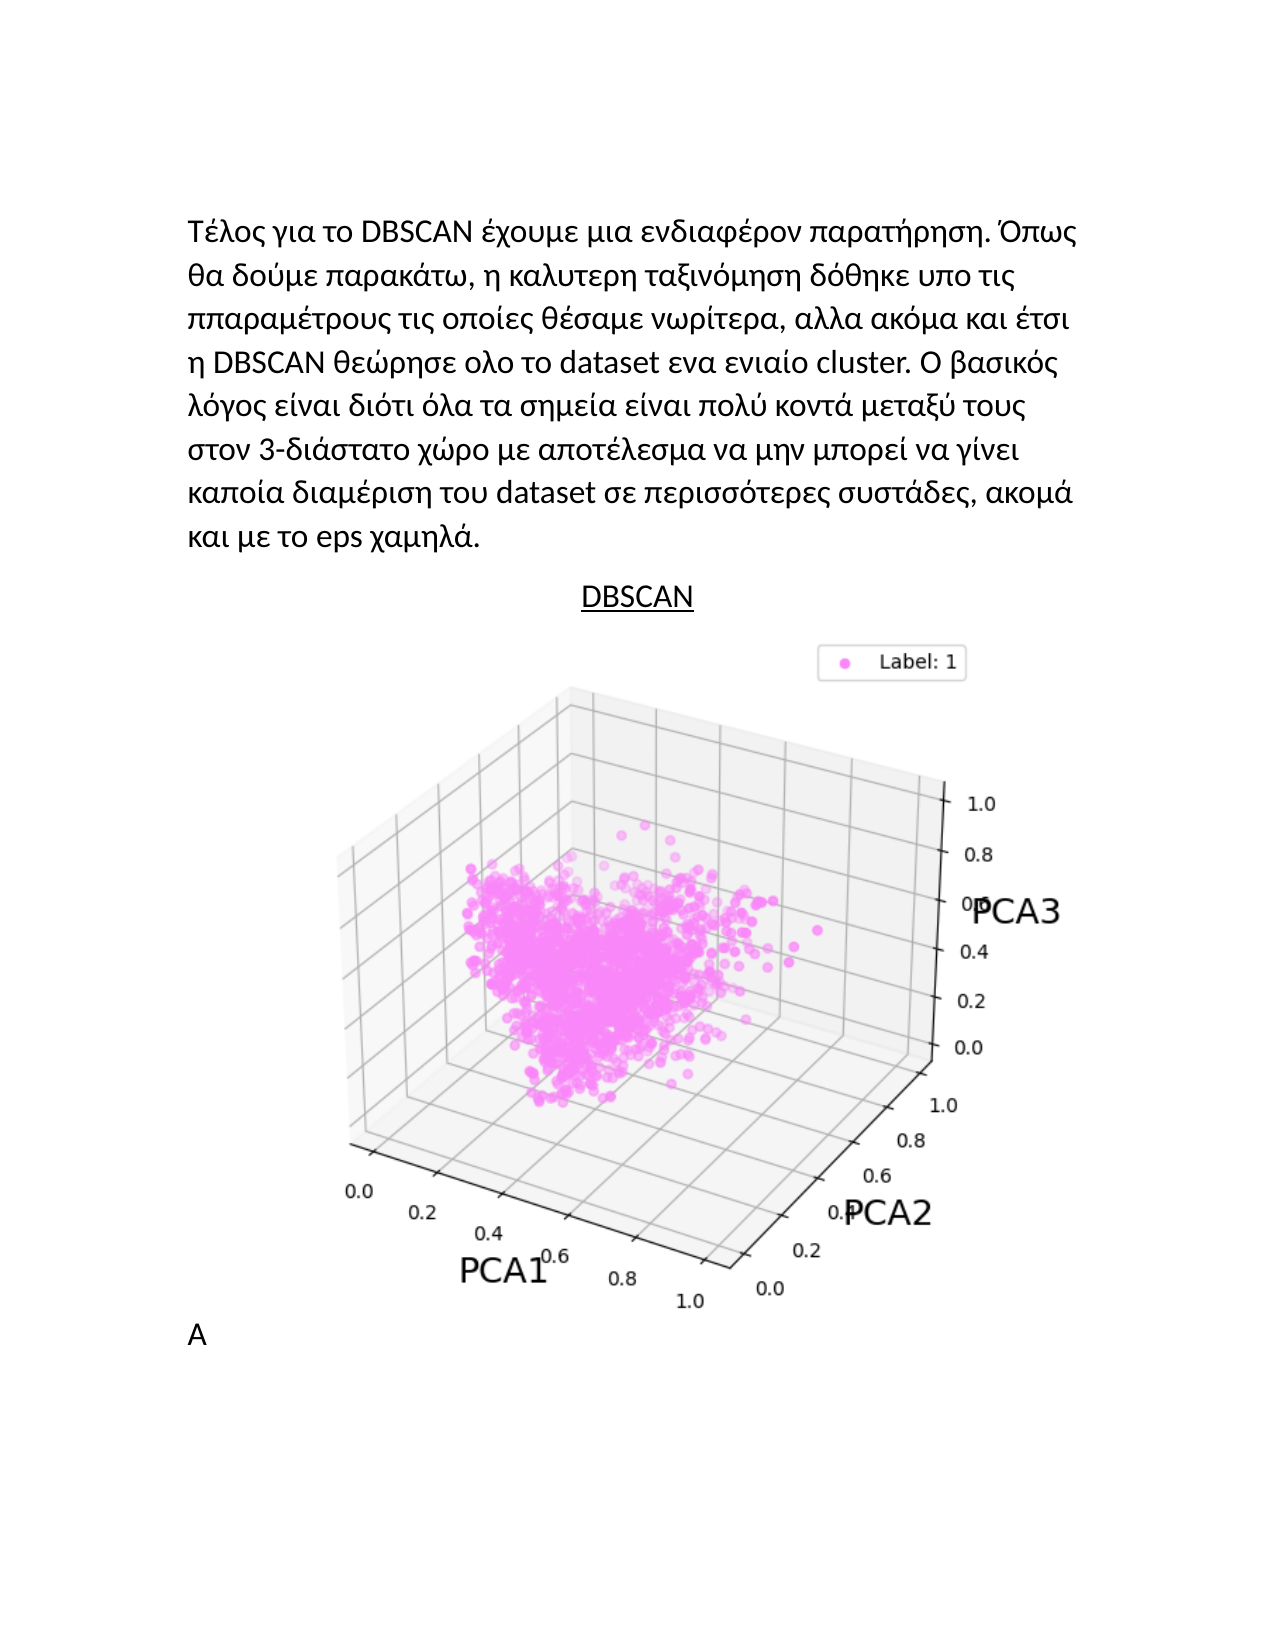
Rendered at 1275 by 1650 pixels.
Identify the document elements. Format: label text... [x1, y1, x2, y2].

text Τέλος για το DBSCAN έχουμε μια ενδιαφέρον παρατήρηση. Όπως θα δούμε παρακάτω, η καλυτερη ταξινόμηση δόθηκε υπο τις ππαραμέτρους τις οποίες θέσαμε νωρίτερα, αλλα ακόμα και έτσι η DBSCAN θεώρησε ολο το dataset ενα ενιαίο cluster. Ο βασικός λόγος είναι διότι όλα τα σημεία είναι πολύ κοντά μεταξύ τους στον 3-διάστατο χώρο με αποτέλεσμα να μην μπορεί να γίνει καποία διαμέριση του dataset σε περισσότερες συστάδες, ακομά και με το eps χαμηλά. [187, 210, 1087, 556]
text A [187, 1311, 1087, 1354]
text DBSCAN [187, 575, 1087, 616]
picture [187, 635, 1088, 1311]
